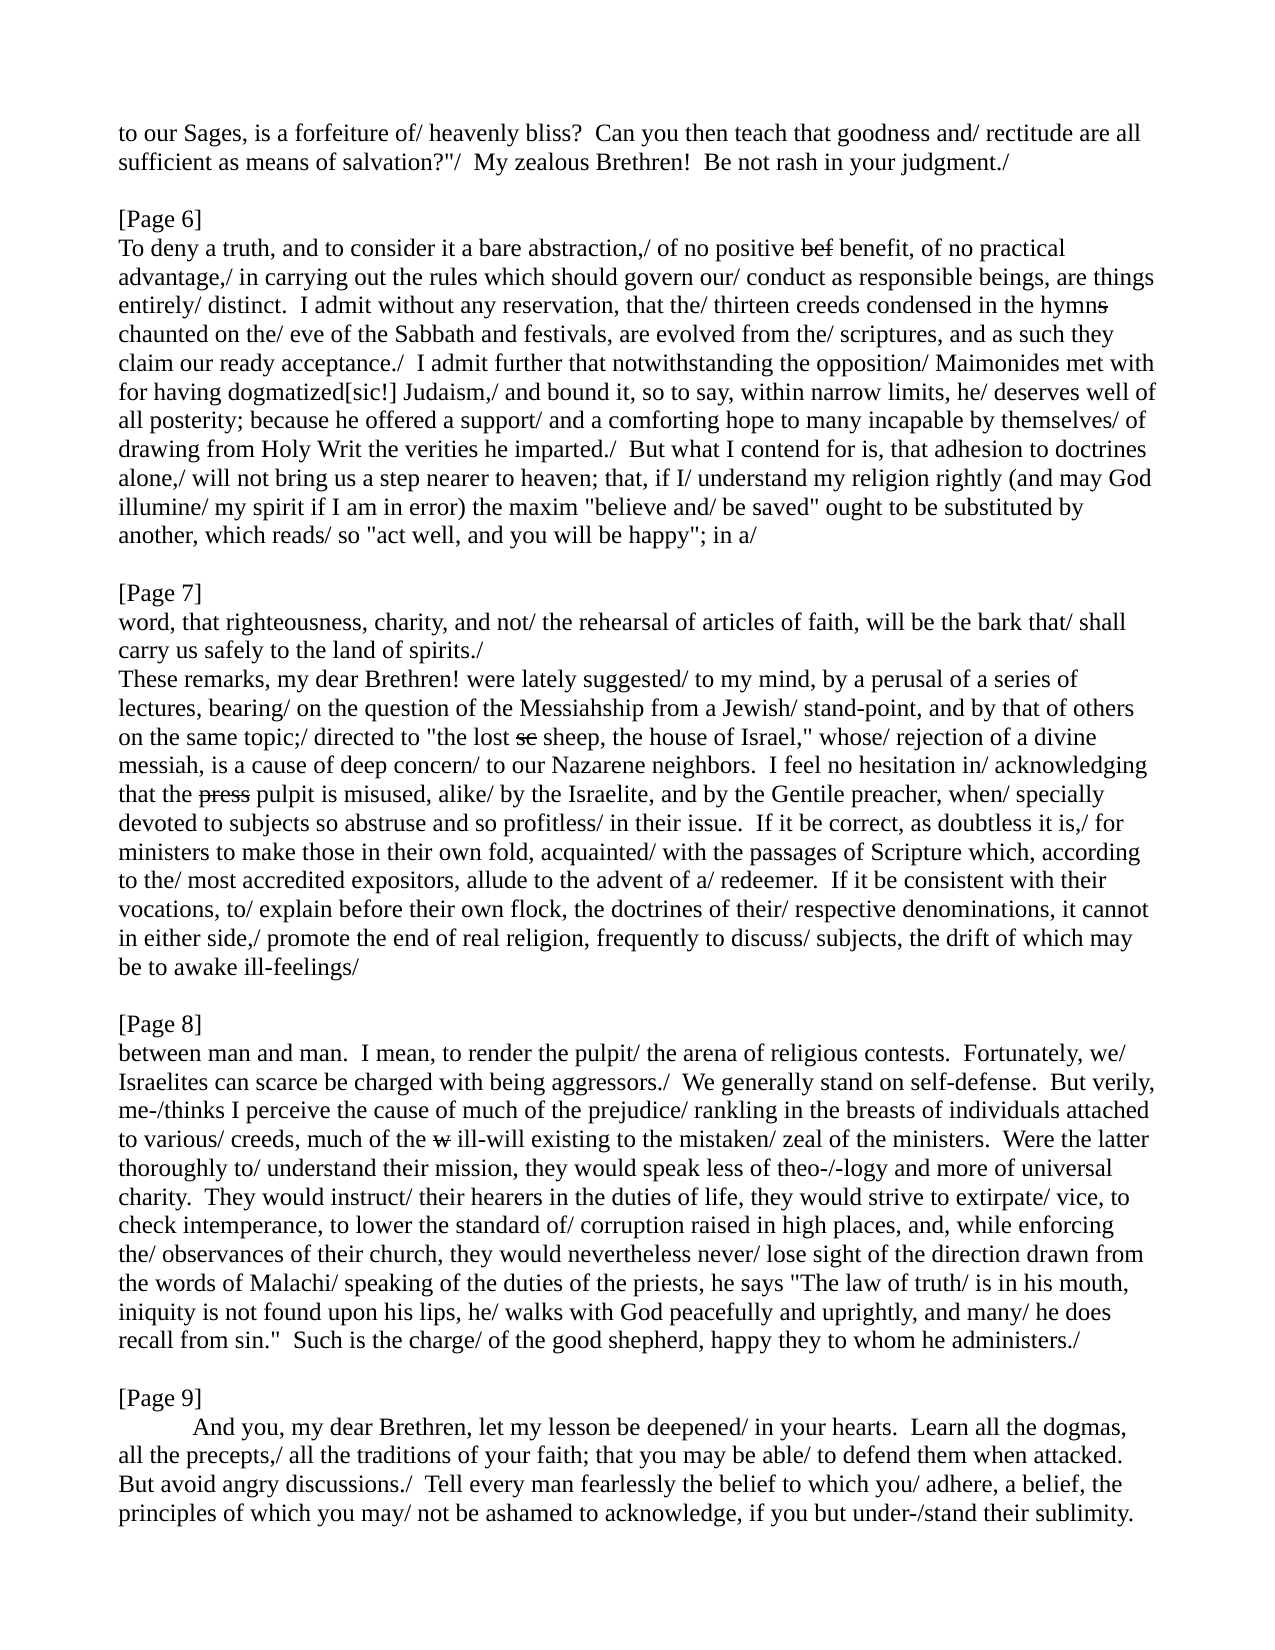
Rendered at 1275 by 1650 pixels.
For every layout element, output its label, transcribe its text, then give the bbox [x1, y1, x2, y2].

text [Page 9] [118, 1383, 1157, 1412]
text [Page 8] [118, 1009, 1157, 1038]
text And you, my dear Brethren, let my lesson be deepened/ in your hearts. Learn all the dogmas, all the precepts,/ all the traditions of your faith; that you may be able/ to defend them when attacked. But avoid angry discussions./ Tell every man fearlessly the belief to which you/ adhere, a belief, the principles of which you may/ not be ashamed to acknowledge, if you but under-/stand their sublimity. [118, 1412, 1157, 1527]
text word, that righteousness, charity, and not/ the rehearsal of articles of faith, will be the bark that/ shall carry us safely to the land of spirits./ [118, 607, 1157, 664]
text between man and man. I mean, to render the pulpit/ the arena of religious contests. Fortunately, we/ Israelites can scarce be charged with being aggressors./ We generally stand on self-defense. But verily, me-/thinks I perceive the cause of much of the prejudice/ rankling in the breasts of individuals attached to various/ creeds, much of the w ill-will existing to the mistaken/ zeal of the ministers. Were the latter thoroughly to/ understand their mission, they would speak less of theo-/-logy and more of universal charity. They would instruct/ their hearers in the duties of life, they would strive to extirpate/ vice, to check intemperance, to lower the standard of/ corruption raised in high places, and, while enforcing the/ observances of their church, they would nevertheless never/ lose sight of the direction drawn from the words of Malachi/ speaking of the duties of the priests, he says "The law of truth/ is in his mouth, iniquity is not found upon his lips, he/ walks with God peacefully and uprightly, and many/ he does recall from sin." Such is the charge/ of the good shepherd, happy they to whom he administers./ [118, 1038, 1157, 1354]
text [Page 6] [118, 204, 1157, 233]
text [Page 7] [118, 578, 1157, 607]
text These remarks, my dear Brethren! were lately suggested/ to my mind, by a perusal of a series of lectures, bearing/ on the question of the Messiahship from a Jewish/ stand-point, and by that of others on the same topic;/ directed to "the lost sc sheep, the house of Israel," whose/ rejection of a divine messiah, is a cause of deep concern/ to our Nazarene neighbors. I feel no hesitation in/ acknowledging that the press pulpit is misused, alike/ by the Israelite, and by the Gentile preacher, when/ specially devoted to subjects so abstruse and so profitless/ in their issue. If it be correct, as doubtless it is,/ for ministers to make those in their own fold, acquainted/ with the passages of Scripture which, according to the/ most accredited expositors, allude to the advent of a/ redeemer. If it be consistent with their vocations, to/ explain before their own flock, the doctrines of their/ respective denominations, it cannot in either side,/ promote the end of real religion, frequently to discuss/ subjects, the drift of which may be to awake ill-feelings/ [118, 664, 1157, 981]
text To deny a truth, and to consider it a bare abstraction,/ of no positive bef benefit, of no practical advantage,/ in carrying out the rules which should govern our/ conduct as responsible beings, are things entirely/ distinct. I admit without any reservation, that the/ thirteen creeds condensed in the hymns chaunted on the/ eve of the Sabbath and festivals, are evolved from the/ scriptures, and as such they claim our ready acceptance./ I admit further that notwithstanding the opposition/ Maimonides met with for having dogmatized[sic!] Judaism,/ and bound it, so to say, within narrow limits, he/ deserves well of all posterity; because he offered a support/ and a comforting hope to many incapable by themselves/ of drawing from Holy Writ the verities he imparted./ But what I contend for is, that adhesion to doctrines alone,/ will not bring us a step nearer to heaven; that, if I/ understand my religion rightly (and may God illumine/ my spirit if I am in error) the maxim "believe and/ be saved" ought to be substituted by another, which reads/ so "act well, and you will be happy"; in a/ [118, 233, 1157, 549]
text to our Sages, is a forfeiture of/ heavenly bliss? Can you then teach that goodness and/ rectitude are all sufficient as means of salvation?"/ My zealous Brethren! Be not rash in your judgment./ [118, 118, 1157, 176]
